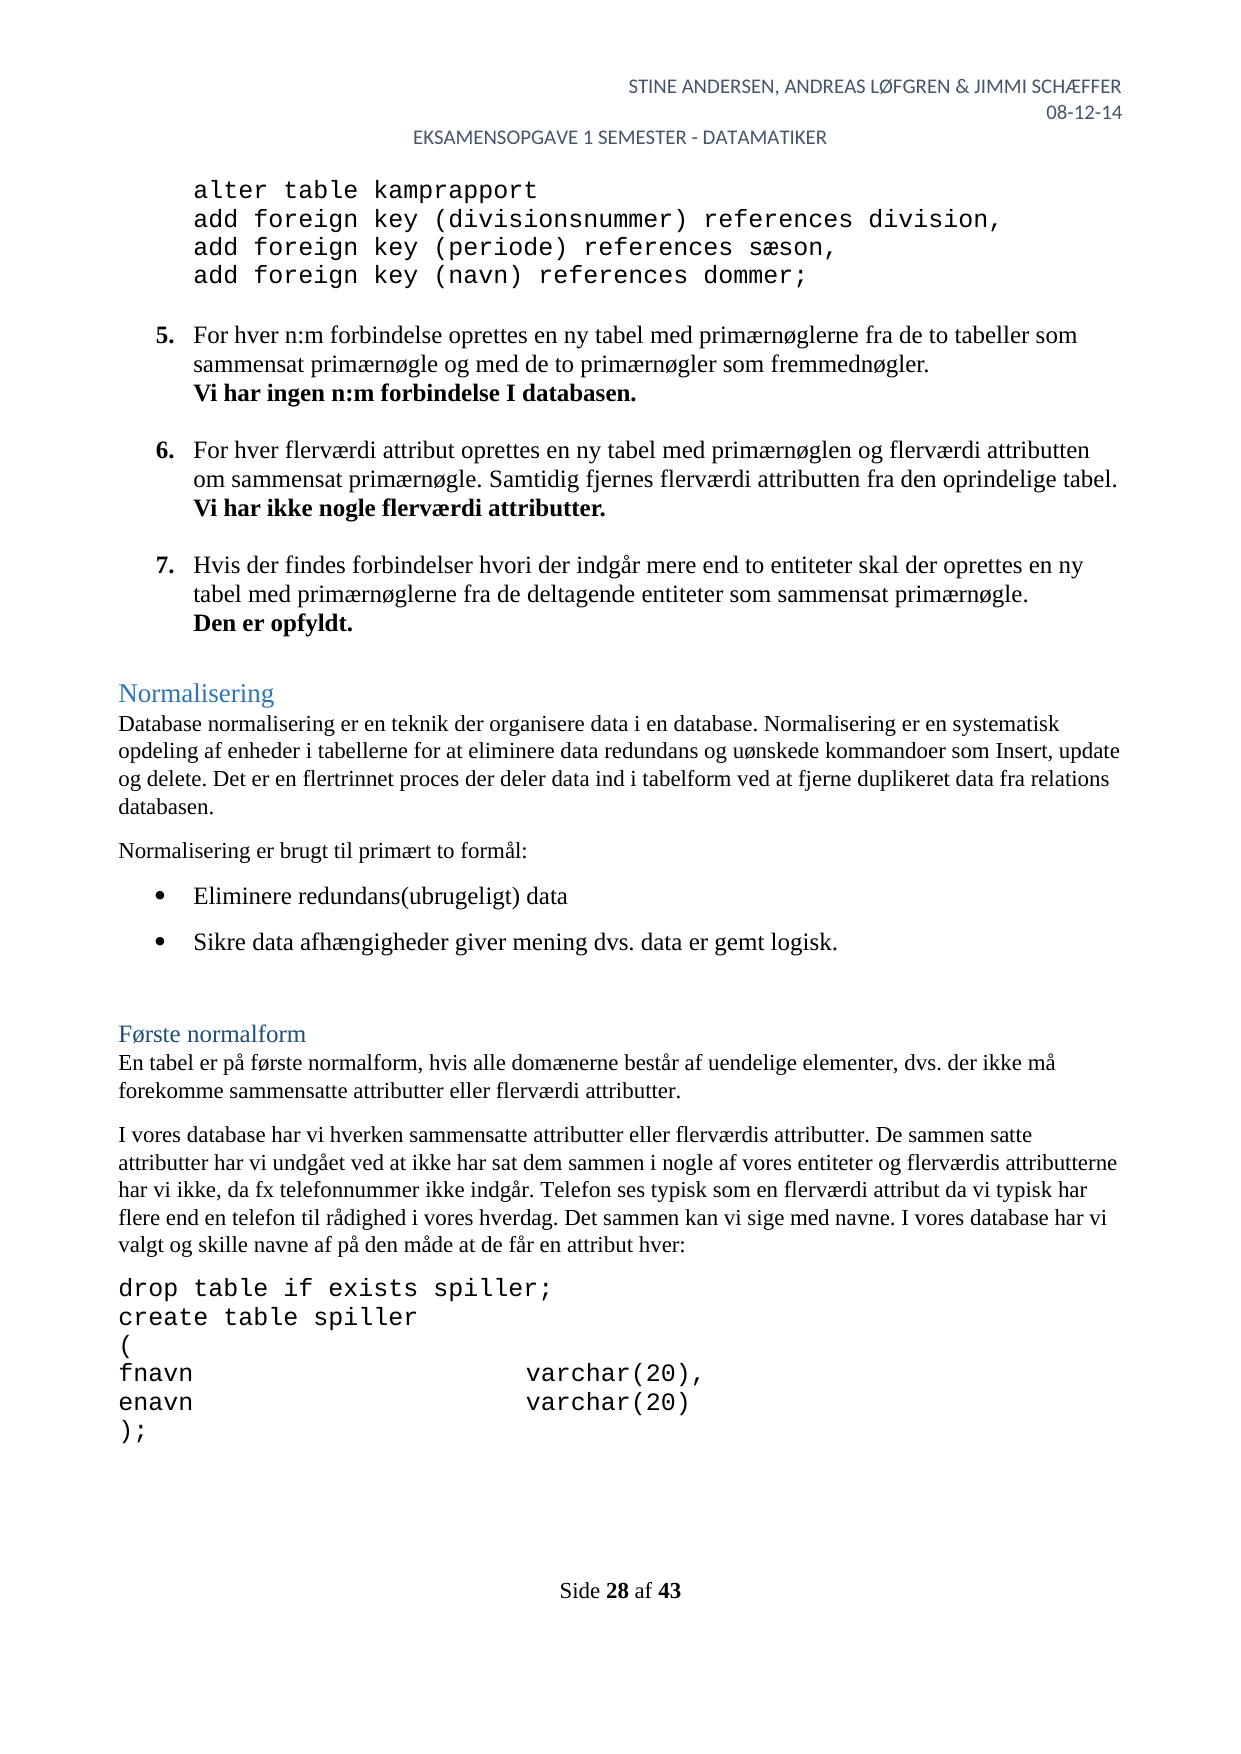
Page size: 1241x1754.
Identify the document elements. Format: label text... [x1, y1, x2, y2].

subtitle Første normalform [118, 1019, 1122, 1048]
text Den er opfyldt. [118, 608, 1122, 636]
text En tabel er på første normalform, hvis alle domænerne består af uendelige elementer, dvs. der ikke må forekomme sammensatte attributter eller flerværdi attributter. [118, 1049, 1122, 1103]
text ( [118, 1332, 1122, 1361]
text Vi har ikke nogle flerværdi attributter. [118, 493, 1122, 521]
list Hvis der findes forbindelser hvori der indgår mere end to entiteter skal der oprettes en ny tabel med primærnøglerne fra de deltagende entiteter som sammensat primærnøgle. [156, 550, 1122, 608]
list Sikre data afhængigheder giver mening dvs. data er gemt logisk. [156, 927, 1122, 956]
list Eliminere redundans(ubrugeligt) data [156, 881, 1122, 910]
text ); [118, 1417, 1122, 1446]
text Database normalisering er en teknik der organisere data i en database. Normalisering er en systematisk opdeling af enheder i tabellerne for at eliminere data redundans og uønskede kommandoer som Insert, update og delete. Det er en flertrinnet proces der deler data ind i tabelform ved at fjerne duplikeret data fra relations databasen. [118, 710, 1122, 819]
text drop table if exists spiller; [118, 1276, 1122, 1304]
text Vi har ingen n:m forbindelse I databasen. [118, 378, 1122, 406]
subtitle Normalisering [118, 677, 1122, 708]
list For hver flerværdi attribut oprettes en ny tabel med primærnøglen og flerværdi attributten om sammensat primærnøgle. Samtidig fjernes flerværdi attributten fra den oprindelige tabel. [156, 435, 1122, 493]
text Normalisering er brugt til primært to formål: [118, 837, 1122, 863]
text enavn varchar(20) [118, 1389, 1122, 1417]
list For hver n:m forbindelse oprettes en ny tabel med primærnøglerne fra de to tabeller som sammensat primærnøgle og med de to primærnøgler som fremmednøgler. [156, 320, 1122, 378]
text create table spiller [118, 1304, 1122, 1332]
text I vores database har vi hverken sammensatte attributter eller flerværdis attributter. De sammen satte attributter har vi undgået ved at ikke har sat dem sammen i nogle af vores entiteter og flerværdis attributterne har vi ikke, da fx telefonnummer ikke indgår. Telefon ses typisk som en flerværdi attribut da vi typisk har flere end en telefon til rådighed i vores hverdag. Det sammen kan vi sige med navne. I vores database har vi valgt og skille navne af på den måde at de får en attribut hver: [118, 1121, 1122, 1258]
text alter table kamprapport add foreign key (divisionsnummer) references division, add foreign key (periode) references sæson, add foreign key (navn) references dommer; [193, 178, 1122, 291]
text fnavn varchar(20), [118, 1361, 1122, 1389]
